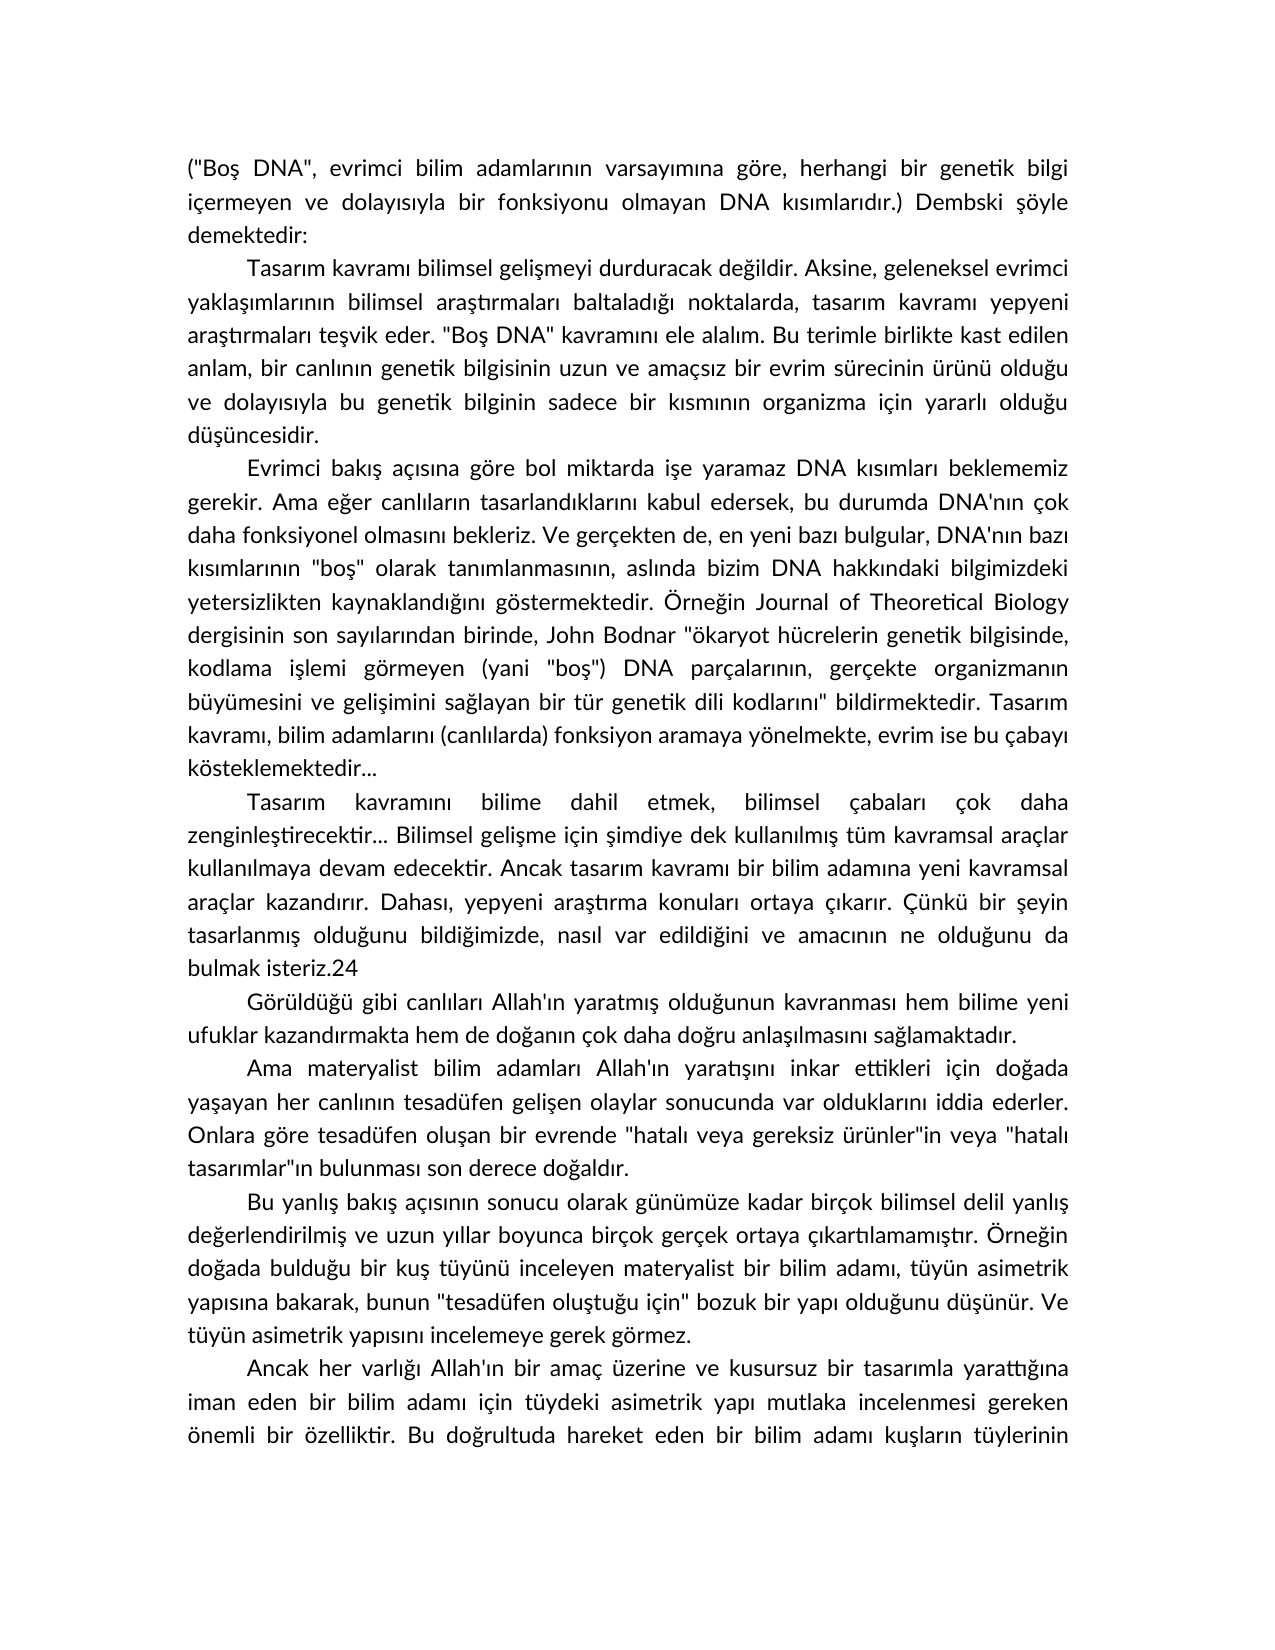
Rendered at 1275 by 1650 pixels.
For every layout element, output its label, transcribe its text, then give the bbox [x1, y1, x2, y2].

text Ama materyalist bilim adamları Allah'ın yaratışını inkar ettikleri için doğada yaşayan her canlının tesadüfen gelişen olaylar sonucunda var olduklarını iddia ederler. Onlara göre tesadüfen oluşan bir evrende "hatalı veya gereksiz ürünler"in veya "hatalı tasarımlar"ın bulunması son derece doğaldır. [187, 1050, 1070, 1183]
text Evrimci bakış açısına göre bol miktarda işe yaramaz DNA kısımları beklememiz gerekir. Ama eğer canlıların tasarlandıklarını kabul edersek, bu durumda DNA'nın çok daha fonksiyonel olmasını bekleriz. Ve gerçekten de, en yeni bazı bulgular, DNA'nın bazı kısımlarının "boş" olarak tanımlanmasının, aslında bizim DNA hakkındaki bilgimizdeki yetersizlikten kaynaklandığını göstermektedir. Örneğin Journal of Theoretical Biology dergisinin son sayılarından birinde, John Bodnar "ökaryot hücrelerin genetik bilgisinde, kodlama işlemi görmeyen (yani "boş") DNA parçalarının, gerçekte organizmanın büyümesini ve gelişimini sağlayan bir tür genetik dili kodlarını" bildirmektedir. Tasarım kavramı, bilim adamlarını (canlılarda) fonksiyon aramaya yönelmekte, evrim ise bu çabayı kösteklemektedir... [187, 450, 1070, 783]
text ("Boş DNA", evrimci bilim adamlarının varsayımına göre, herhangi bir genetik bilgi içermeyen ve dolayısıyla bir fonksiyonu olmayan DNA kısımlarıdır.) Dembski şöyle demektedir: [187, 150, 1070, 250]
text Tasarım kavramı bilimsel gelişmeyi durduracak değildir. Aksine, geleneksel evrimci yaklaşımlarının bilimsel araştırmaları baltaladığı noktalarda, tasarım kavramı yepyeni araştırmaları teşvik eder. "Boş DNA" kavramını ele alalım. Bu terimle birlikte kast edilen anlam, bir canlının genetik bilgisinin uzun ve amaçsız bir evrim sürecinin ürünü olduğu ve dolayısıyla bu genetik bilginin sadece bir kısmının organizma için yararlı olduğu düşüncesidir. [187, 250, 1070, 450]
text Görüldüğü gibi canlıları Allah'ın yaratmış olduğunun kavranması hem bilime yeni ufuklar kazandırmakta hem de doğanın çok daha doğru anlaşılmasını sağlamaktadır. [187, 983, 1070, 1050]
text Bu yanlış bakış açısının sonucu olarak günümüze kadar birçok bilimsel delil yanlış değerlendirilmiş ve uzun yıllar boyunca birçok gerçek ortaya çıkartılamamıştır. Örneğin doğada bulduğu bir kuş tüyünü inceleyen materyalist bir bilim adamı, tüyün asimetrik yapısına bakarak, bunun "tesadüfen oluştuğu için" bozuk bir yapı olduğunu düşünür. Ve tüyün asimetrik yapısını incelemeye gerek görmez. [187, 1183, 1070, 1350]
text Ancak her varlığı Allah'ın bir amaç üzerine ve kusursuz bir tasarımla yarattığına iman eden bir bilim adamı için tüydeki asimetrik yapı mutlaka incelenmesi gereken önemli bir özelliktir. Bu doğrultuda hareket eden bir bilim adamı kuşların tüylerinin [187, 1350, 1070, 1450]
text Tasarım kavramını bilime dahil etmek, bilimsel çabaları çok daha zenginleştirecektir... Bilimsel gelişme için şimdiye dek kullanılmış tüm kavramsal araçlar kullanılmaya devam edecektir. Ancak tasarım kavramı bir bilim adamına yeni kavramsal araçlar kazandırır. Dahası, yepyeni araştırma konuları ortaya çıkarır. Çünkü bir şeyin tasarlanmış olduğunu bildiğimizde, nasıl var edildiğini ve amacının ne olduğunu da bulmak isteriz.24 [187, 783, 1070, 983]
